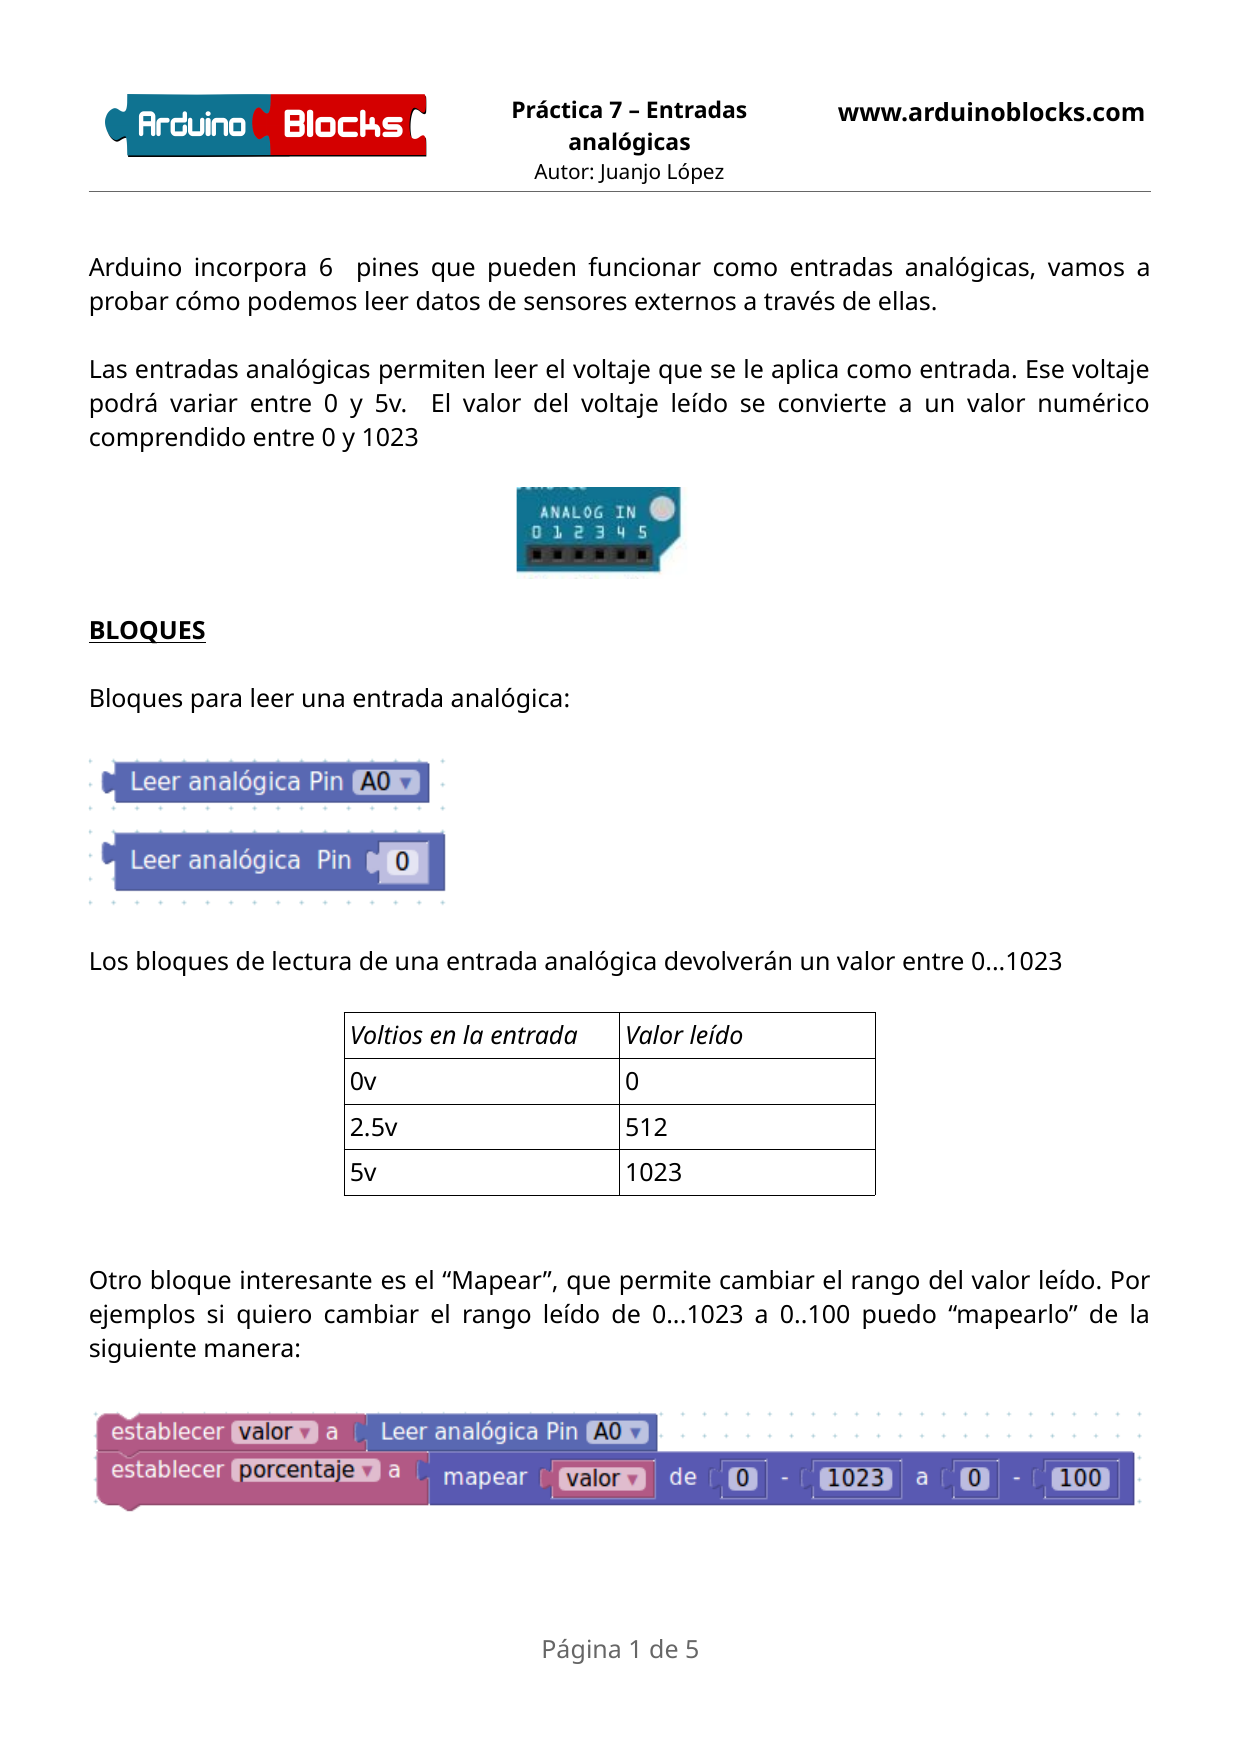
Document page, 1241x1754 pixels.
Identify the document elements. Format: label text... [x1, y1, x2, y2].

text Bloques para leer una entrada analógica: [88, 681, 1152, 715]
table_cell 0v [345, 1059, 619, 1103]
table_cell 2.5v [345, 1105, 619, 1149]
picture [88, 1399, 1152, 1520]
text Las entradas analógicas permiten leer el voltaje que se le aplica como entrada. Ese voltaje podrá variar entre 0 y 5v. El valor del voltaje leído se convierte a un valor numérico comprendido entre 0 y 1023 [88, 351, 1152, 454]
picture [105, 94, 427, 157]
picture [516, 487, 724, 579]
table_cell 0 [620, 1059, 875, 1103]
text Arduino incorpora 6 pines que pueden funcionar como entradas analógicas, vamos a probar cómo podemos leer datos de sensores externos a través de ellas. [88, 249, 1152, 317]
text Los bloques de lectura de una entrada analógica devolverán un valor entre 0...1023 [88, 944, 1152, 978]
text Otro bloque interesante es el “Mapear”, que permite cambiar el rango del valor leído. Por ejemplos si quiero cambiar el rango leído de 0...1023 a 0..100 puedo “mapearlo” de la siguiente manera: [88, 1263, 1152, 1365]
text BLOQUES [88, 613, 1152, 647]
table_cell 1023 [620, 1150, 875, 1195]
table_header Voltios en la entrada [345, 1013, 619, 1058]
table_header Valor leído [620, 1013, 875, 1058]
table_cell 5v [345, 1150, 619, 1195]
table_cell 512 [620, 1105, 875, 1149]
picture [88, 749, 461, 910]
